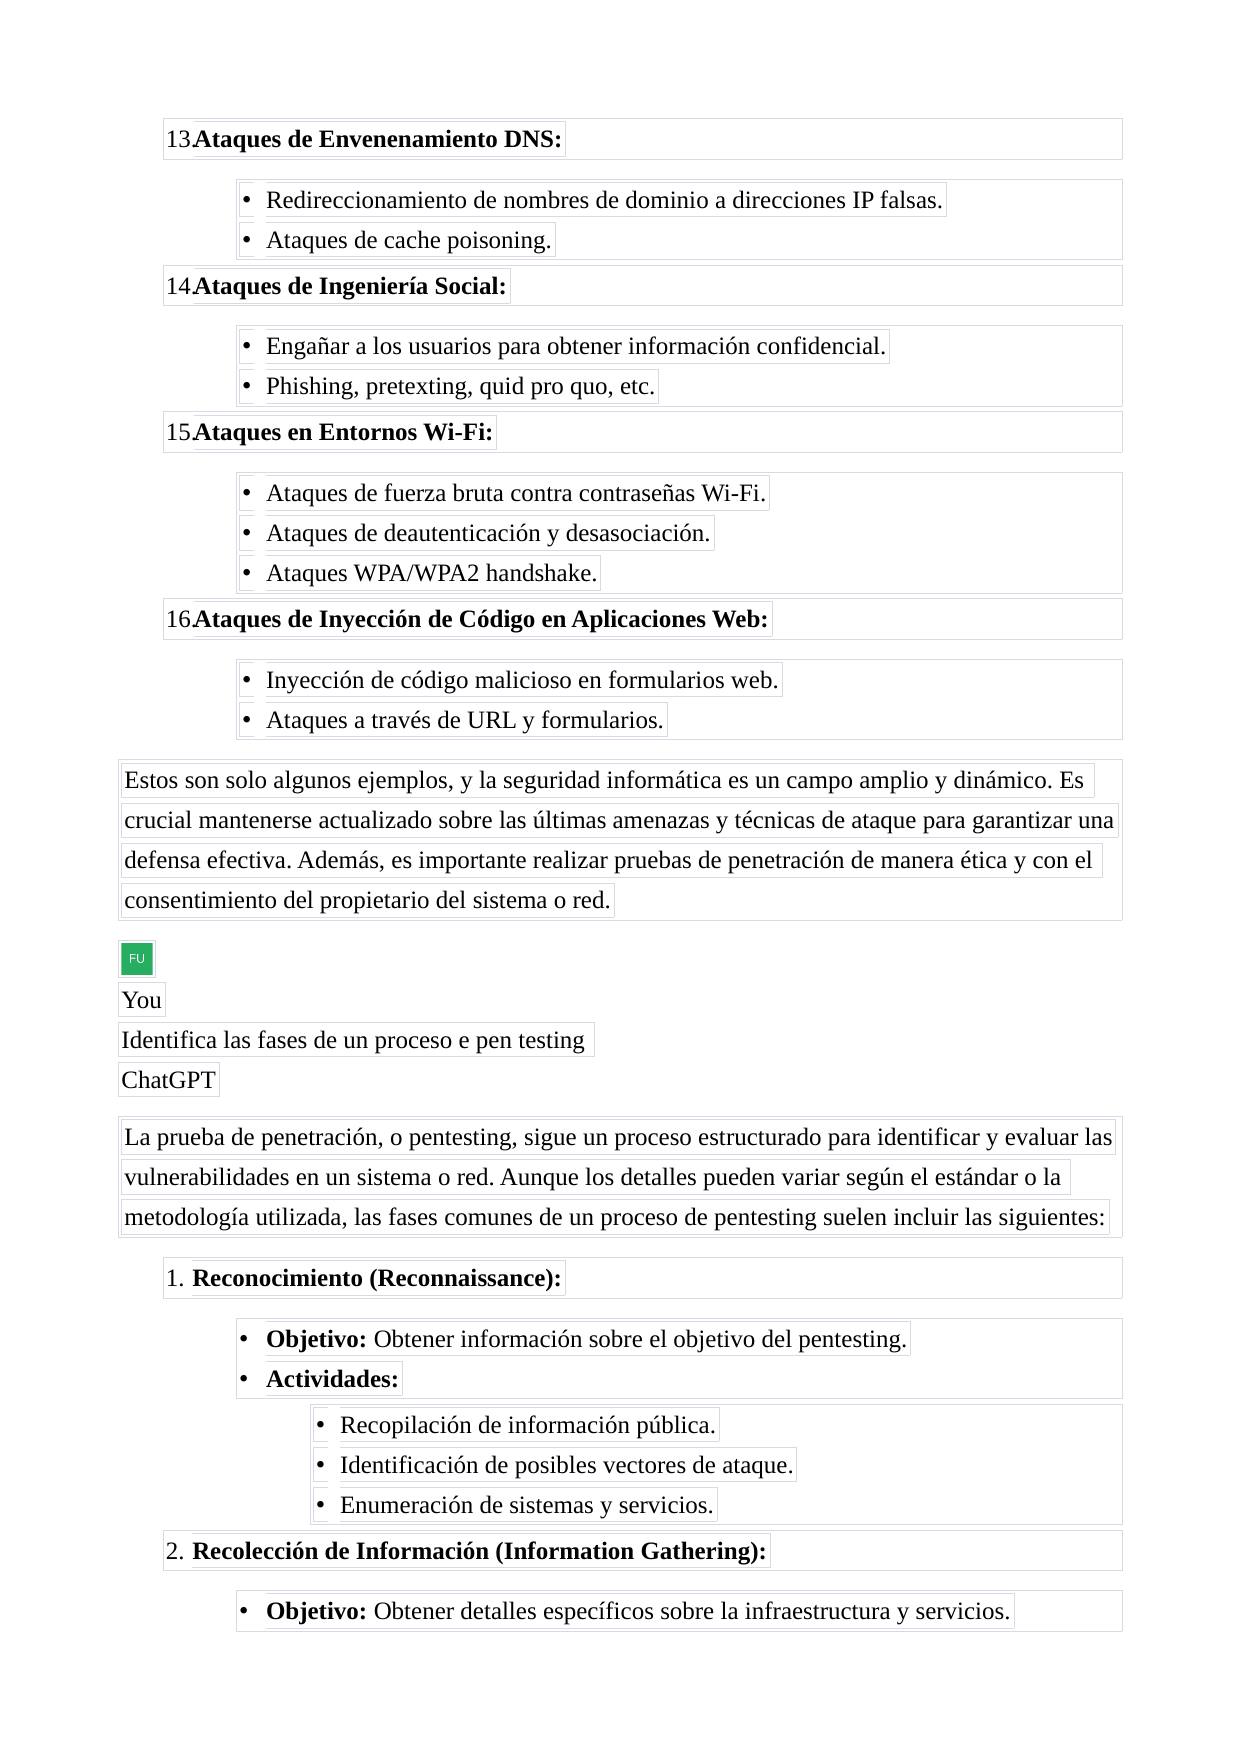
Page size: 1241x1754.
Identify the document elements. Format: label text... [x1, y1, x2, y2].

list Ataques de Ingeniería Social: [164, 266, 1122, 305]
text Estos son solo algunos ejemplos, y la seguridad informática es un campo amplio y dinámico. Es crucial mantenerse actualizado sobre las últimas amenazas y técnicas de ataque para garantizar una defensa efectiva. Además, es importante realizar pruebas de penetración de manera ética y con el consentimiento del propietario del sistema o red. [119, 760, 1122, 920]
list Ataques de Inyección de Código en Aplicaciones Web: [164, 599, 1122, 639]
list Recopilación de información pública. [311, 1405, 1122, 1441]
list Inyección de código malicioso en formularios web. [237, 660, 1122, 697]
text La prueba de penetración, o pentesting, sigue un proceso estructurado para identificar y evaluar las vulnerabilidades en un sistema o red. Aunque los detalles pueden variar según el estándar o la metodología utilizada, las fases comunes de un proceso de pentesting suelen incluir las siguientes: [119, 1117, 1122, 1237]
list Ataques en Entornos Wi-Fi: [164, 412, 1122, 452]
list Reconocimiento (Reconnaissance): [164, 1258, 1122, 1298]
text You [119, 983, 165, 1016]
text [166, 982, 1122, 1017]
text ChatGPT [119, 1063, 219, 1096]
list Ataques WPA/WPA2 handshake. [237, 552, 1122, 593]
list Identificación de posibles vectores de ataque. [311, 1444, 1122, 1481]
list Ataques de fuerza bruta contra contraseñas Wi-Fi. [237, 473, 1122, 510]
list Ataques de cache poisoning. [237, 219, 1122, 259]
text [220, 1062, 1122, 1097]
list Redireccionamiento de nombres de dominio a direcciones IP falsas. [237, 180, 1122, 217]
list Enumeración de sistemas y servicios. [311, 1484, 1122, 1524]
list Engañar a los usuarios para obtener información confidencial. [237, 326, 1122, 363]
list Ataques a través de URL y formularios. [237, 699, 1122, 739]
list Actividades: [237, 1358, 1122, 1398]
list Ataques de deautenticación y desasociación. [237, 512, 1122, 550]
list Recolección de Información (Information Gathering): [164, 1531, 1122, 1570]
picture [121, 943, 153, 975]
list Objetivo: Obtener detalles específicos sobre la infraestructura y servicios. [237, 1591, 1122, 1631]
list Phishing, pretexting, quid pro quo, etc. [237, 365, 1122, 406]
list Objetivo: Obtener información sobre el objetivo del pentesting. [237, 1319, 1122, 1355]
text [595, 1022, 1122, 1057]
list Ataques de Envenenamiento DNS: [164, 119, 1122, 159]
text Identifica las fases de un proceso e pen testing [119, 1023, 594, 1056]
